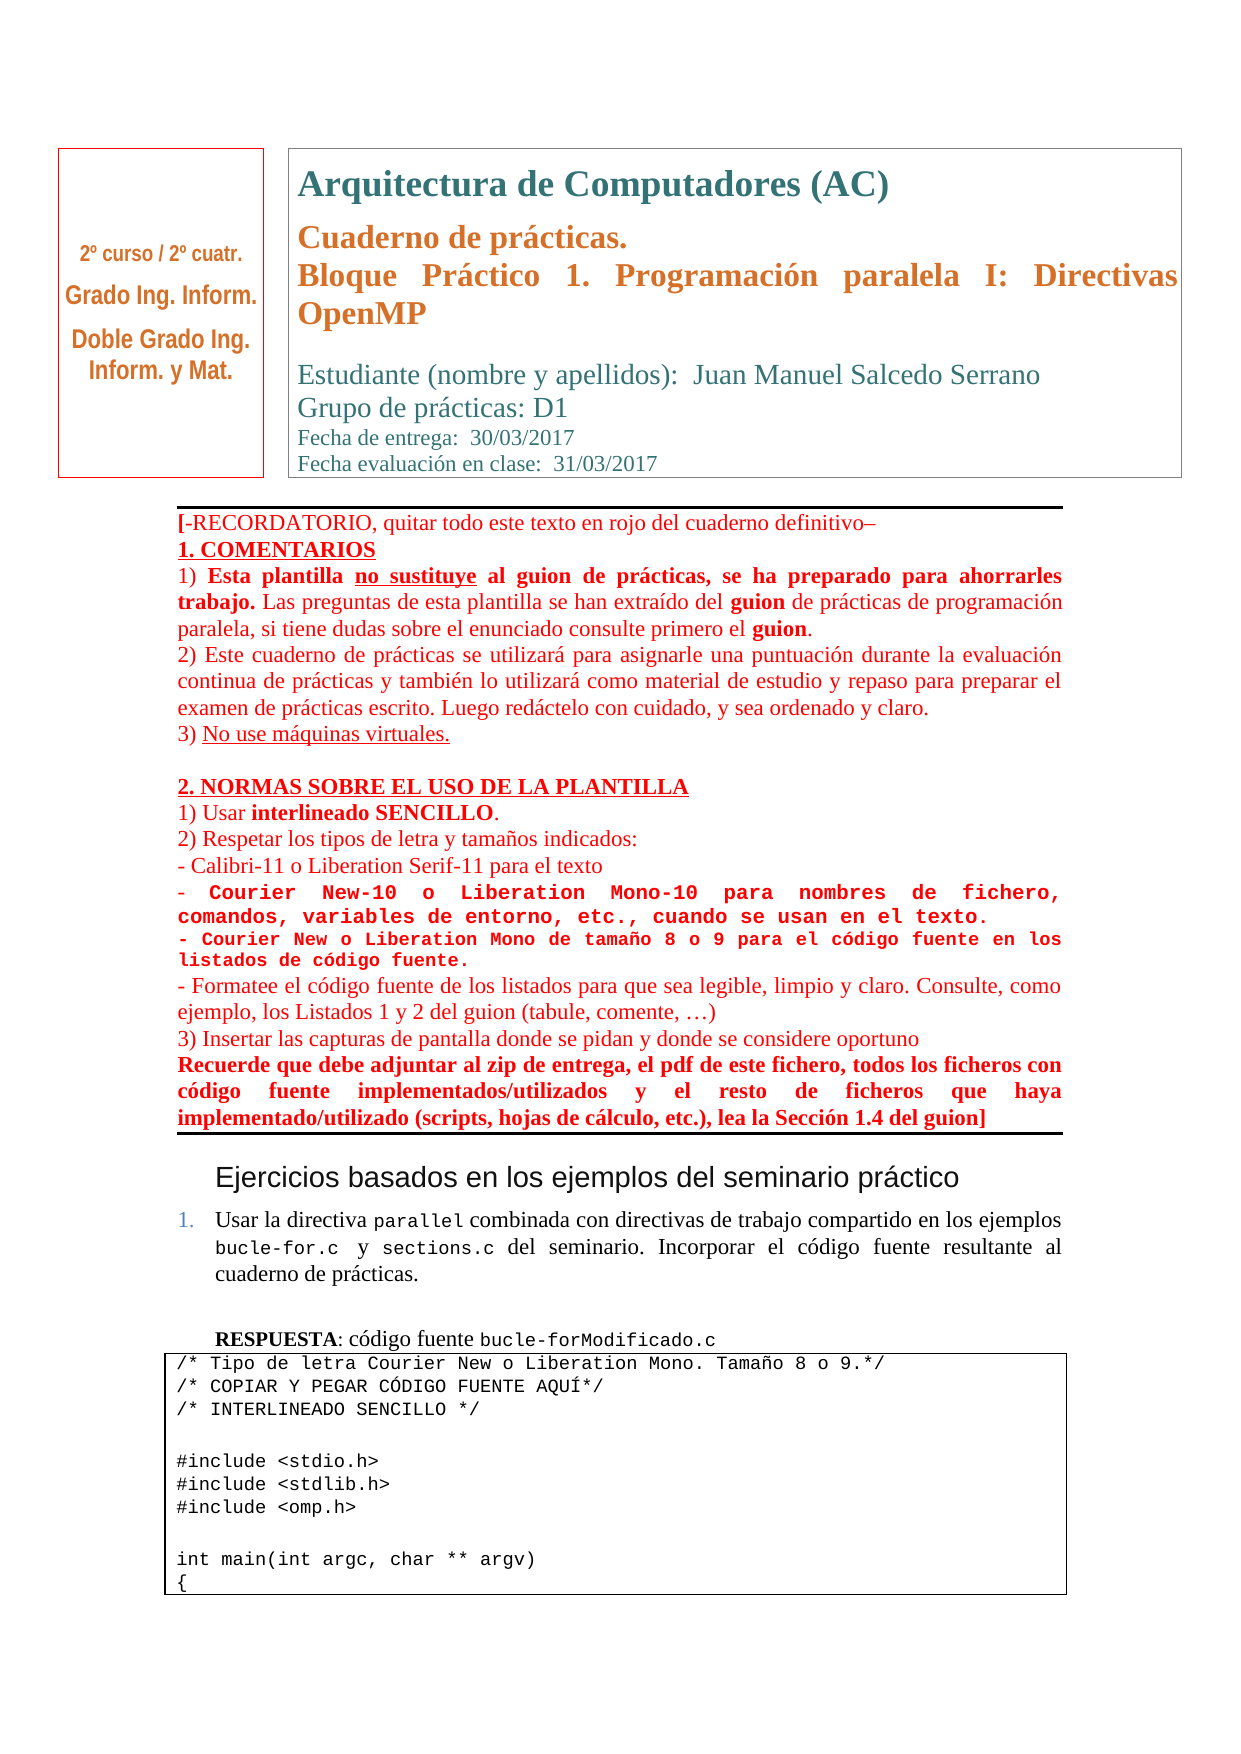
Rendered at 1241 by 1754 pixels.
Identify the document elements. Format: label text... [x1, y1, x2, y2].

text 2. NORMAS SOBRE EL USO DE LA PLANTILLA [177, 773, 1063, 799]
text - Courier New-10 o Liberation Mono-10 para nombres de fichero, comandos, variables de entorno, etc., cuando se usan en el texto. [177, 878, 1063, 929]
text Recuerde que debe adjuntar al zip de entrega, el pdf de este fichero, todos los ficheros con código fuente implementados/utilizados y el resto de ficheros que haya implementado/utilizado (scripts, hojas de cálculo, etc.), lea la Sección 1.4 del guion] [177, 1051, 1063, 1132]
table_header /* Tipo de letra Courier New o Liberation Mono. Tamaño 8 o 9.*/ /* COPIAR Y PEGAR CÓDIGO FUENTE AQUÍ*/ /* INTERLINEADO SENCILLO */ #include <stdio.h> #include <stdlib.h> #include <omp.h> int main(int argc, char ** argv) { [166, 1354, 1066, 1594]
table_header 2º curso / 2º cuatr. Grado Ing. Inform. Doble Grado Ing. Inform. y Mat. [59, 149, 263, 477]
text - Formatee el código fuente de los listados para que sea legible, limpio y claro. Consulte, como ejemplo, los Listados 1 y 2 del guion (tabule, comente, …) [177, 972, 1063, 1025]
table_header Arquitectura de Computadores (AC) Cuaderno de prácticas. Bloque Práctico 1. Programación paralela I: Directivas OpenMP Estudiante (nombre y apellidos): Juan Manuel Salcedo Serrano Grupo de prácticas: D1 Fecha de entrega: 30/03/2017 Fecha evaluación en clase: 31/03/2017 [289, 149, 1181, 477]
text - Courier New o Liberation Mono de tamaño 8 o 9 para el código fuente en los listados de código fuente. [177, 929, 1063, 972]
text 3) No use máquinas virtuales. [177, 720, 1063, 746]
text 2) Este cuaderno de prácticas se utilizará para asignarle una puntuación durante la evaluación continua de prácticas y también lo utilizará como material de estudio y repaso para preparar el examen de prácticas escrito. Luego redáctelo con cuidado, y sea ordenado y claro. [177, 641, 1063, 720]
list Usar la directiva parallel combinada con directivas de trabajo compartido en los ejemplos bucle-for.c y sections.c del seminario. Incorporar el código fuente resultante al cuaderno de prácticas. [177, 1206, 1063, 1287]
text 1) Esta plantilla no sustituye al guion de prácticas, se ha preparado para ahorrarles trabajo. Las preguntas de esta plantilla se han extraído del guion de prácticas de programación paralela, si tiene dudas sobre el enunciado consulte primero el guion. [177, 562, 1063, 641]
table_header [264, 148, 288, 477]
text 2) Respetar los tipos de letra y tamaños indicados: [177, 826, 1063, 852]
text RESPUESTA: código fuente bucle-forModificado.c [215, 1326, 1063, 1352]
text [-RECORDATORIO, quitar todo este texto en rojo del cuaderno definitivo– [177, 509, 1063, 536]
text 3) Insertar las capturas de pantalla donde se pidan y donde se considere oportuno [177, 1025, 1063, 1051]
text - Calibri-11 o Liberation Serif-11 para el texto [177, 852, 1063, 878]
text 1) Usar interlineado SENCILLO. [177, 799, 1063, 826]
text 1. COMENTARIOS [177, 536, 1063, 562]
subtitle Ejercicios basados en los ejemplos del seminario práctico [177, 1160, 1063, 1194]
